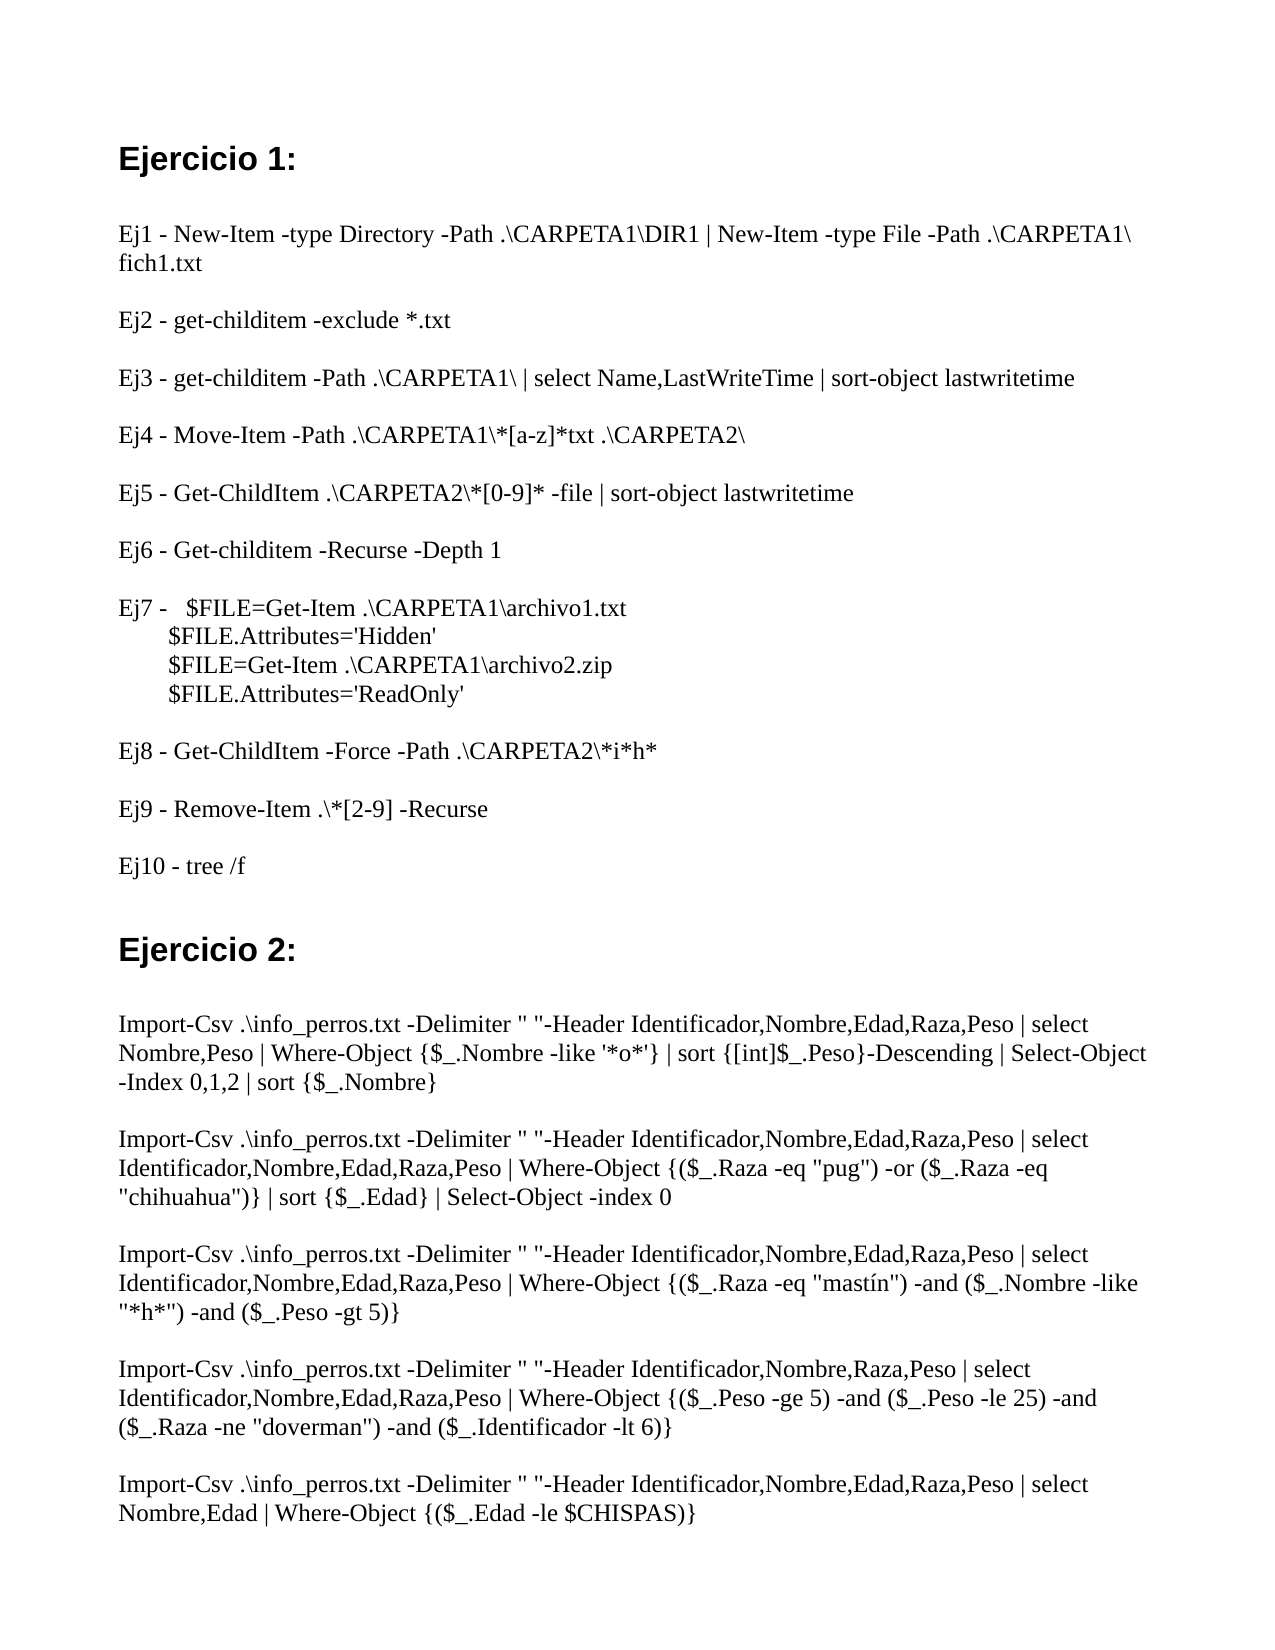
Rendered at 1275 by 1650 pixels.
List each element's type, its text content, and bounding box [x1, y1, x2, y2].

text Ej9 - Remove-Item .\*[2-9] -Recurse [118, 794, 1157, 823]
text $FILE=Get-Item .\CARPETA1\archivo2.zip [118, 650, 1157, 679]
text Import-Csv .\info_perros.txt -Delimiter " "-Header Identificador,Nombre,Edad,Raza,Peso | select Identificador,Nombre,Edad,Raza,Peso | Where-Object {($_.Raza -eq "mastín") -and ($_.Nombre -like "*h*") -and ($_.Peso -gt 5)} [118, 1239, 1157, 1326]
text Ej8 - Get-ChildItem -Force -Path .\CARPETA2\*i*h* [118, 736, 1157, 765]
text Ej6 - Get-childitem -Recurse -Depth 1 [118, 535, 1157, 564]
text Import-Csv .\info_perros.txt -Delimiter " "-Header Identificador,Nombre,Edad,Raza,Peso | select Nombre,Peso | Where-Object {$_.Nombre -like '*o*'} | sort {[int]$_.Peso}-Descending | Select-Object -Index 0,1,2 | sort {$_.Nombre} [118, 1009, 1157, 1096]
text Ej7 - $FILE=Get-Item .\CARPETA1\archivo1.txt [118, 593, 1157, 621]
text Ej4 - Move-Item -Path .\CARPETA1\*[a-z]*txt .\CARPETA2\ [118, 420, 1157, 449]
text Ej2 - get-childitem -exclude *.txt [118, 305, 1157, 334]
text Ej1 - New-Item -type Directory -Path .\CARPETA1\DIR1 | New-Item -type File -Path .\CARPETA1\fich1.txt [118, 219, 1157, 276]
text Ej10 - tree /f [118, 851, 1157, 880]
text $FILE.Attributes='Hidden' [118, 621, 1157, 650]
subtitle Ejercicio 1: [118, 139, 1157, 178]
subtitle Ejercicio 2: [118, 930, 1157, 968]
text Import-Csv .\info_perros.txt -Delimiter " "-Header Identificador,Nombre,Edad,Raza,Peso | select Identificador,Nombre,Edad,Raza,Peso | Where-Object {($_.Raza -eq "pug") -or ($_.Raza -eq "chihuahua")} | sort {$_.Edad} | Select-Object -index 0 [118, 1124, 1157, 1211]
text Ej3 - get-childitem -Path .\CARPETA1\ | select Name,LastWriteTime | sort-object lastwritetime [118, 363, 1157, 391]
text Import-Csv .\info_perros.txt -Delimiter " "-Header Identificador,Nombre,Edad,Raza,Peso | select Nombre,Edad | Where-Object {($_.Edad -le $CHISPAS)} [118, 1469, 1157, 1527]
text Import-Csv .\info_perros.txt -Delimiter " "-Header Identificador,Nombre,Raza,Peso | select Identificador,Nombre,Edad,Raza,Peso | Where-Object {($_.Peso -ge 5) -and ($_.Peso -le 25) -and ($_.Raza -ne "doverman") -and ($_.Identificador -lt 6)} [118, 1354, 1157, 1441]
text Ej5 - Get-ChildItem .\CARPETA2\*[0-9]* -file | sort-object lastwritetime [118, 478, 1157, 506]
text $FILE.Attributes='ReadOnly' [118, 679, 1157, 708]
